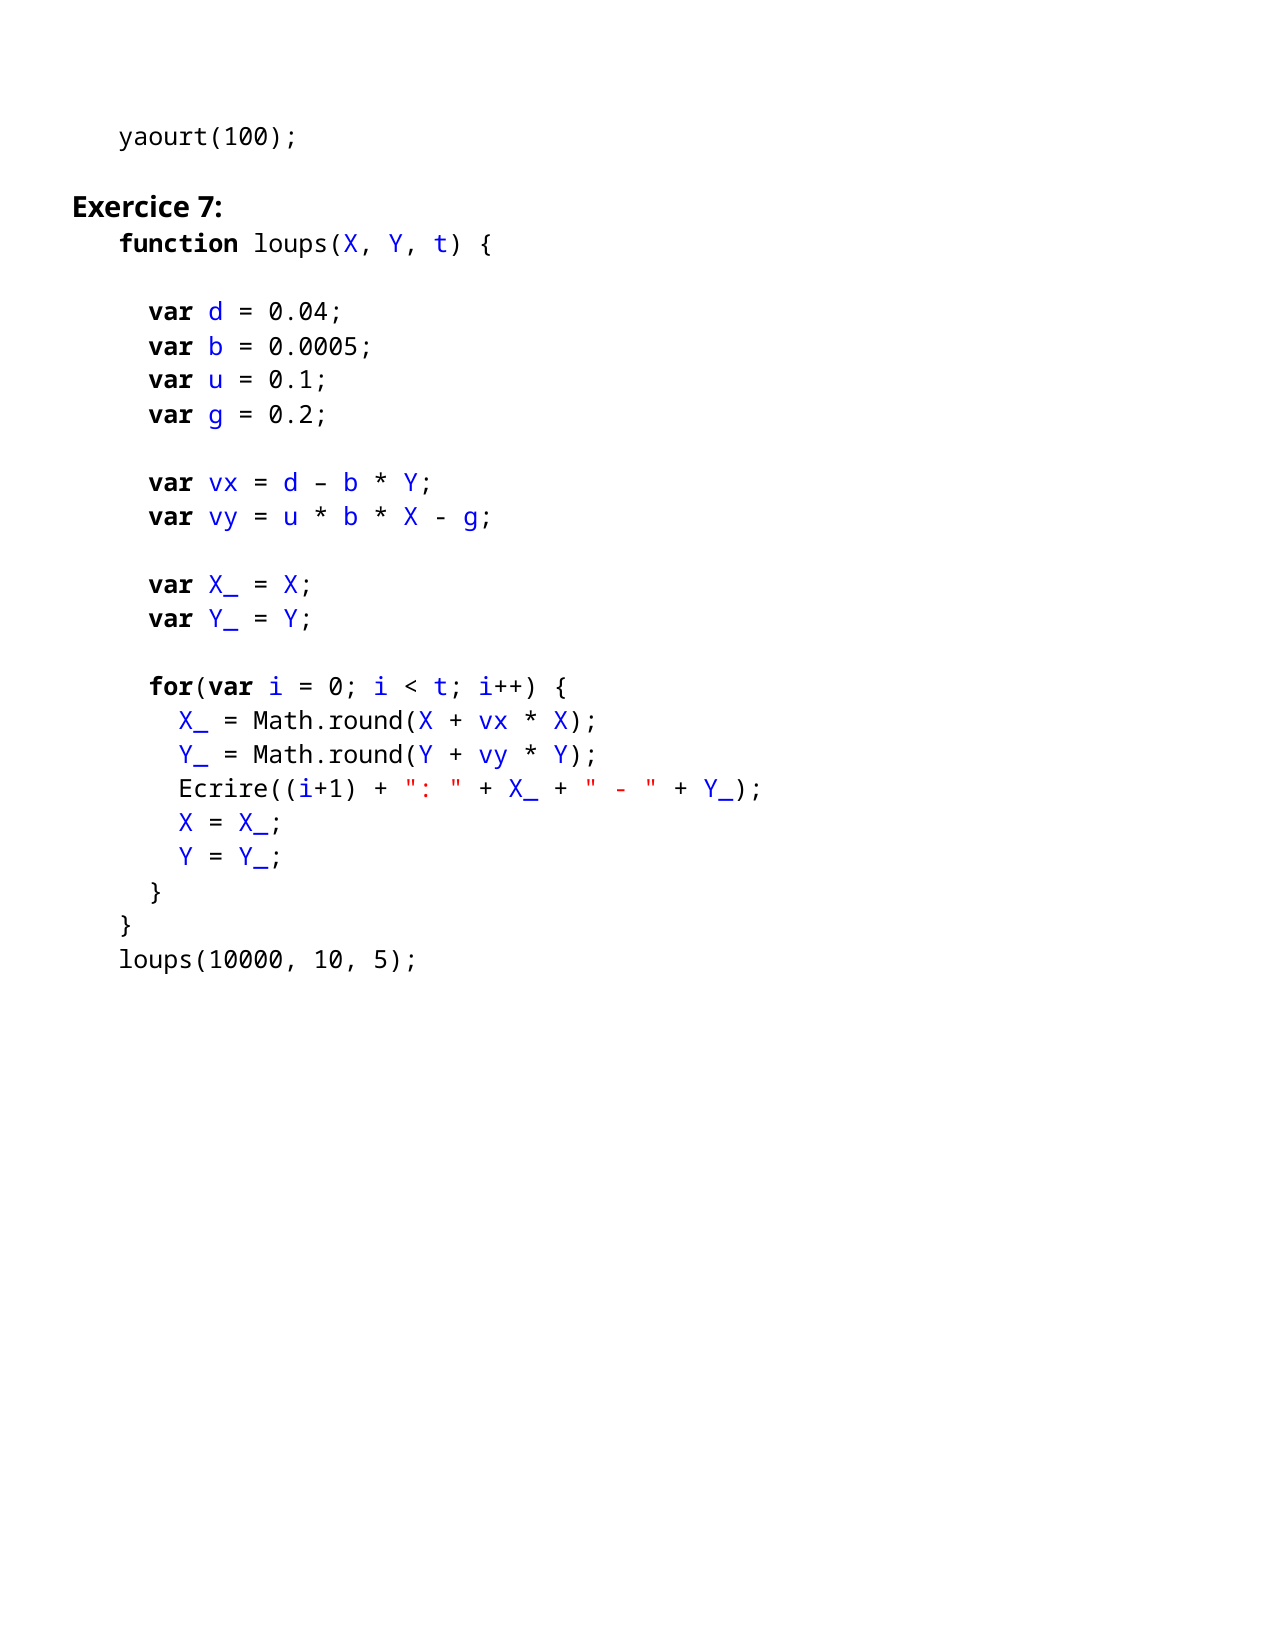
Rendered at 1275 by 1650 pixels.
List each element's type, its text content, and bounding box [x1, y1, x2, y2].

text Exercice 7: [71, 186, 1157, 226]
text Y_ = Math.round(Y + vy * Y); [118, 737, 1157, 771]
text } [118, 873, 1157, 907]
text function loups(X, Y, t) { [118, 226, 1157, 260]
text for(var i = 0; i < t; i++) { [118, 669, 1157, 703]
text var d = 0.04; [118, 294, 1157, 328]
text var b = 0.0005; [118, 328, 1157, 362]
text Ecrire((i+1) + ": " + X_ + " - " + Y_); [118, 771, 1157, 805]
text yaourt(100); [118, 118, 1157, 152]
text var vx = d – b * Y; [118, 464, 1157, 498]
text var u = 0.1; [118, 362, 1157, 396]
text loups(10000, 10, 5); [118, 941, 1157, 975]
text X = X_; [118, 805, 1157, 839]
text Y = Y_; [118, 839, 1157, 873]
text var X_ = X; [118, 567, 1157, 601]
text var g = 0.2; [118, 396, 1157, 430]
text var vy = u * b * X - g; [118, 498, 1157, 532]
text X_ = Math.round(X + vx * X); [118, 703, 1157, 737]
text var Y_ = Y; [118, 601, 1157, 635]
text } [118, 907, 1157, 941]
